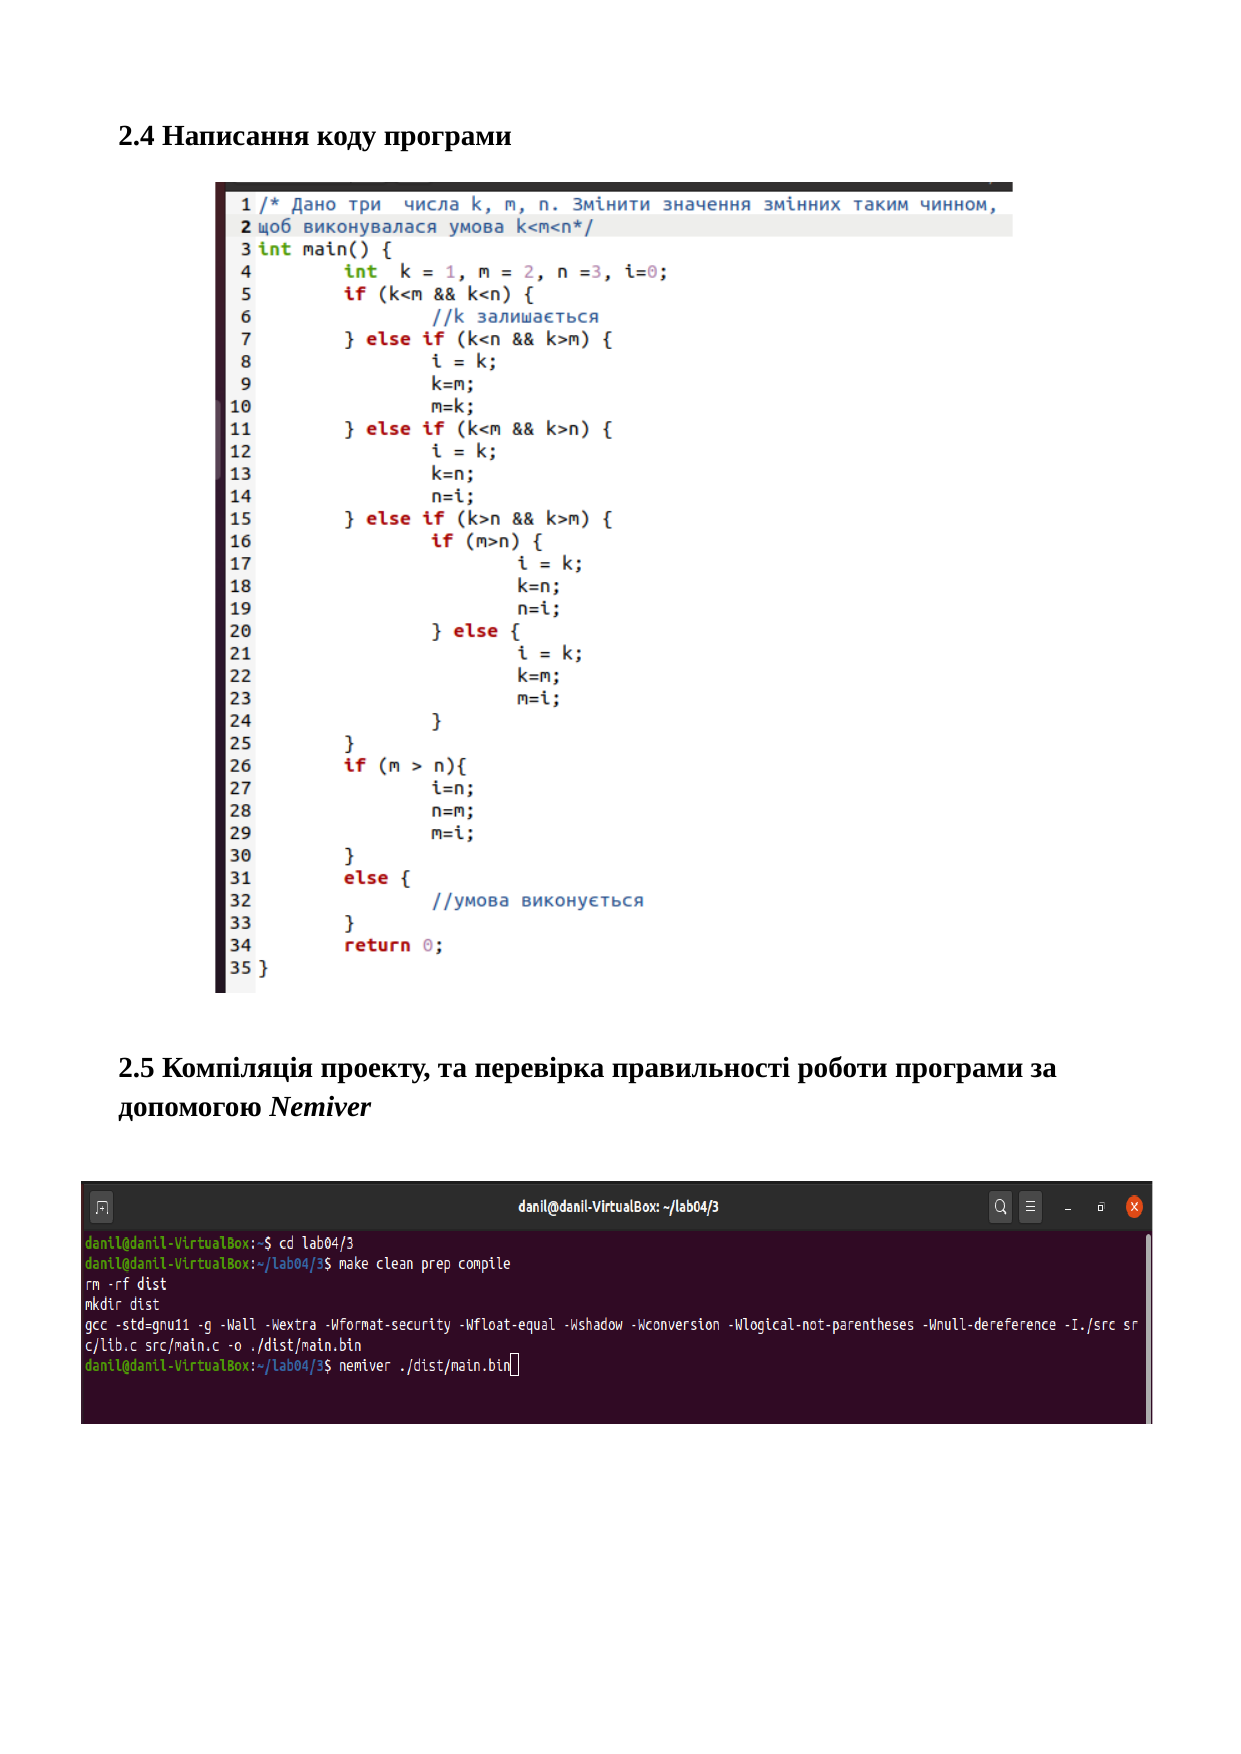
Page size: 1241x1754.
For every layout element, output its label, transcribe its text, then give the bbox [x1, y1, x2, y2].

picture [81, 1181, 1153, 1317]
text 2.5 Компіляція проекту, та перевірка правильності роботи програми за допомогою Nemiver [118, 1051, 1122, 1123]
text 2.4 Написання коду програми [118, 118, 1122, 152]
picture [215, 182, 460, 993]
